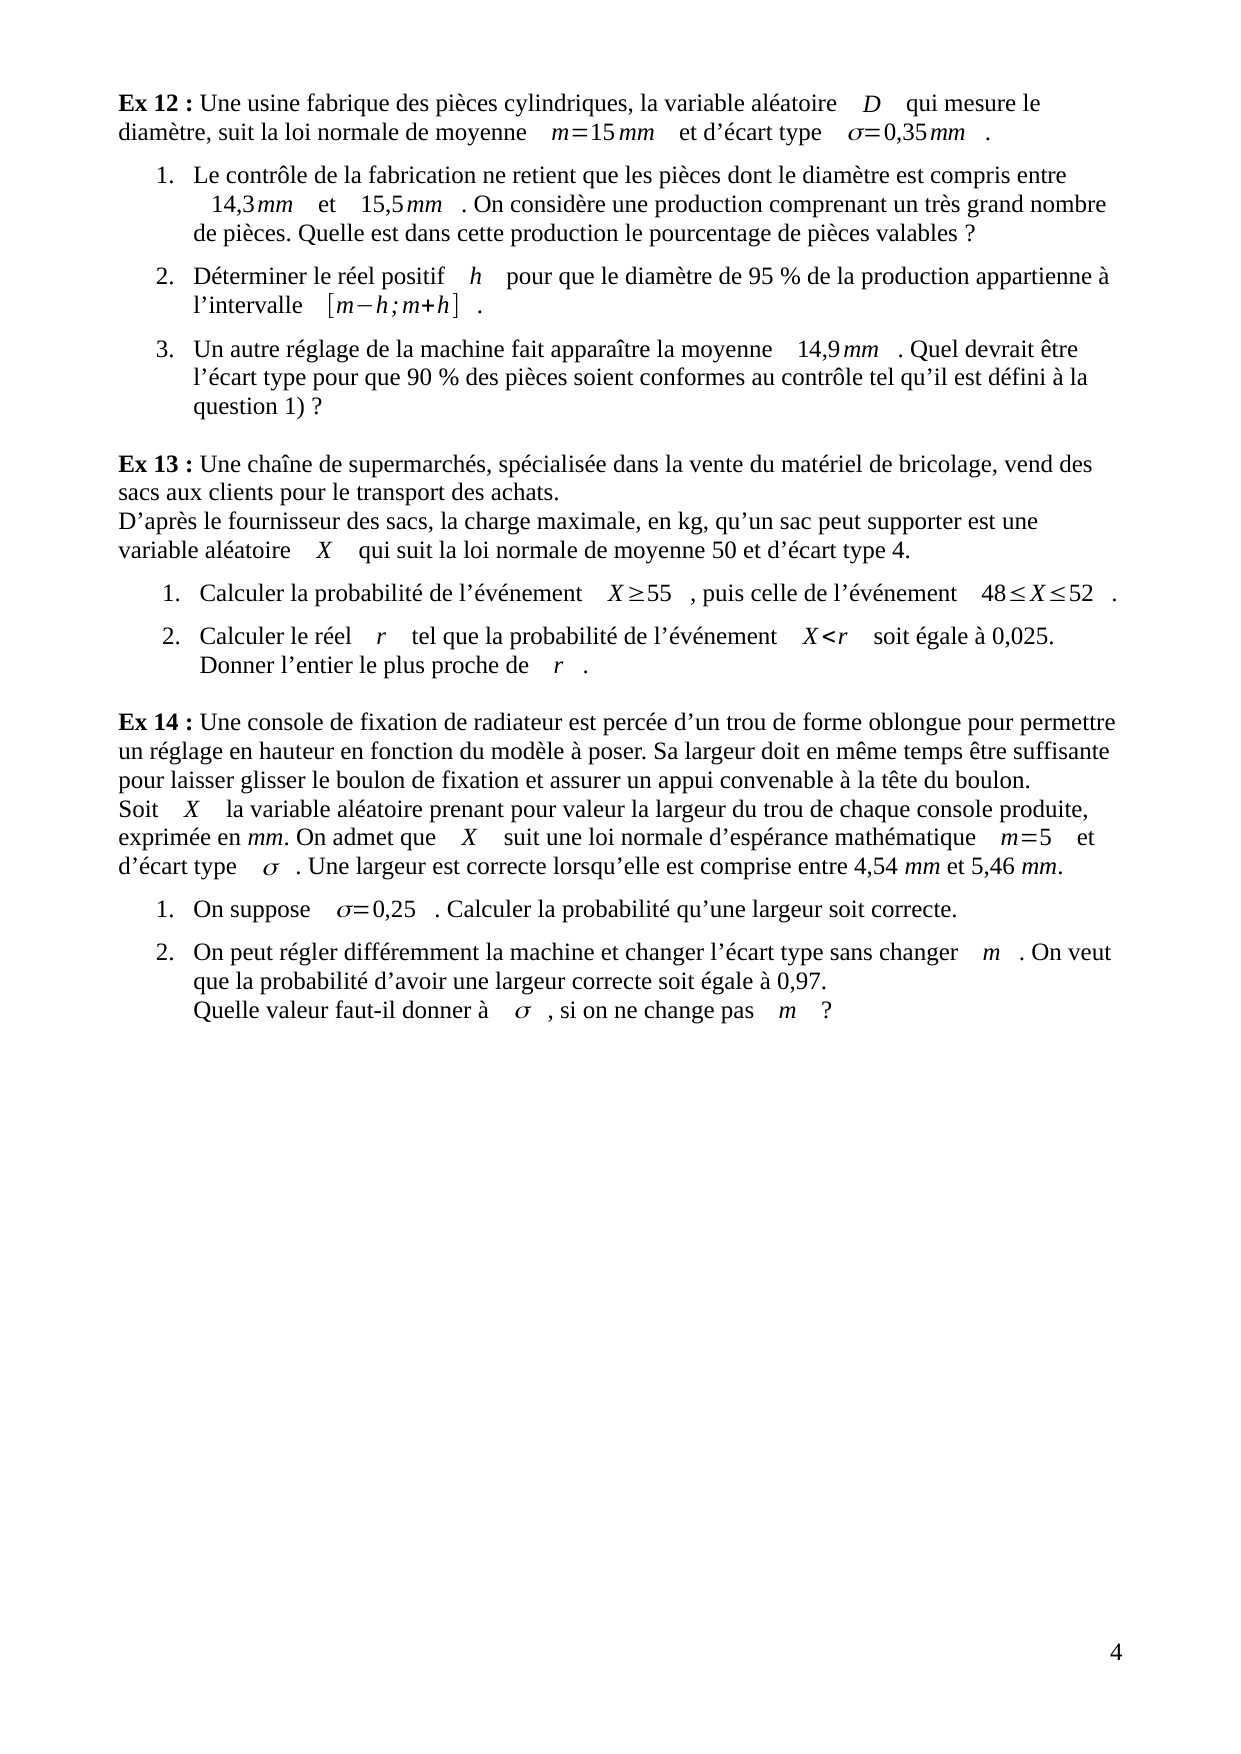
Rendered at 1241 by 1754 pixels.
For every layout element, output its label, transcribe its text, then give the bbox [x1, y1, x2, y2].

text D’après le fournisseur des sacs, la charge maximale, en kg, qu’un sac peut supporter est une variable aléatoire qui suit la loi normale de moyenne 50 et d’écart type 4. [118, 506, 1122, 564]
list On suppose . Calculer la probabilité qu’une largeur soit correcte. [156, 894, 1122, 923]
text Soit la variable aléatoire prenant pour valeur la largeur du trou de chaque console produite, exprimée en mm. On admet que suit une loi normale d’espérance mathématique et d’écart type . Une largeur est correcte lorsqu’elle est comprise entre 4,54 mm et 5,46 mm. [118, 794, 1122, 880]
list Quelle valeur faut-il donner à , si on ne change pas ? [156, 995, 1122, 1024]
list Le contrôle de la fabrication ne retient que les pièces dont le diamètre est compris entre et . On considère une production comprenant un très grand nombre de pièces. Quelle est dans cette production le pourcentage de pièces valables ? [156, 160, 1122, 247]
text Ex 14 : Une console de fixation de radiateur est percée d’un trou de forme oblongue pour permettre un réglage en hauteur en fonction du modèle à poser. Sa largeur doit en même temps être suffisante pour laisser glisser le boulon de fixation et assurer un appui convenable à la tête du boulon. [118, 707, 1122, 794]
list Un autre réglage de la machine fait apparaître la moyenne . Quel devrait être l’écart type pour que 90 % des pièces soient conformes au contrôle tel qu’il est défini à la question 1) ? [156, 334, 1122, 420]
list Calculer la probabilité de l’événement , puis celle de l’événement . [162, 578, 1122, 607]
text Ex 12 : Une usine fabrique des pièces cylindriques, la variable aléatoire qui mesure le diamètre, suit la loi normale de moyenne et d’écart type . [118, 88, 1122, 146]
text Ex 13 : Une chaîne de supermarchés, spécialisée dans la vente du matériel de bricolage, vend des sacs aux clients pour le transport des achats. [118, 449, 1122, 506]
list Déterminer le réel positif pour que le diamètre de 95 % de la production appartienne à l’intervalle . [156, 261, 1122, 319]
list Calculer le réel tel que la probabilité de l’événement soit égale à 0,025. Donner l’entier le plus proche de . [162, 621, 1122, 679]
list On peut régler différemment la machine et changer l’écart type sans changer . On veut que la probabilité d’avoir une largeur correcte soit égale à 0,97. [156, 937, 1122, 995]
